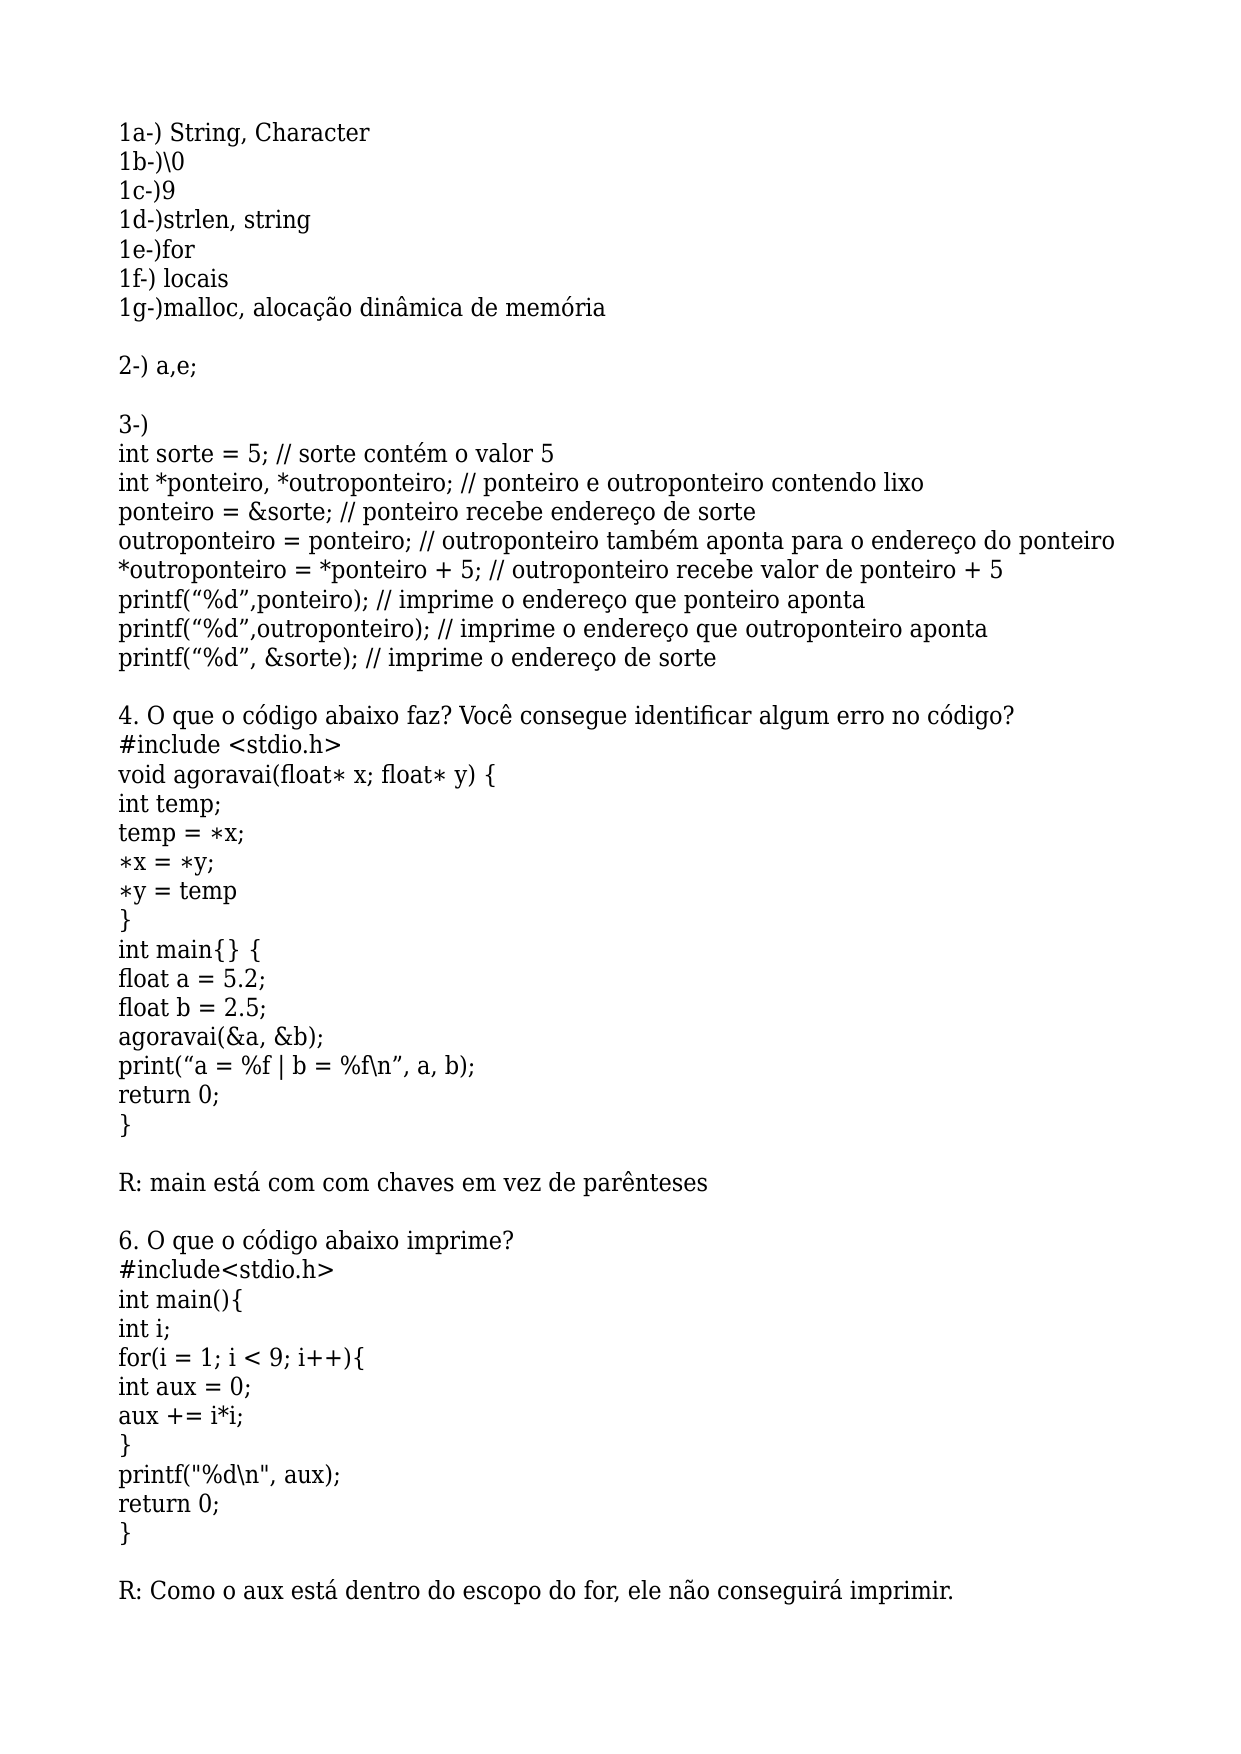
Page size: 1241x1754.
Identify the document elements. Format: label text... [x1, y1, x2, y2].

text 2-) a,e; [118, 351, 1122, 381]
text int main{} { [118, 935, 1122, 964]
text 1c-)9 [118, 176, 1122, 206]
text 1a-) String, Character [118, 118, 1122, 147]
text int main(){ [118, 1285, 1122, 1314]
text temp = ∗x; [118, 818, 1122, 847]
text float a = 5.2; [118, 964, 1122, 993]
text outroponteiro = ponteiro; // outroponteiro também aponta para o endereço do ponteiro [118, 526, 1122, 556]
text 4. O que o código abaixo faz? Você consegue identificar algum erro no código? [118, 701, 1122, 731]
text 1e-)for [118, 235, 1122, 264]
text print(“a = %f | b = %f\n”, a, b); [118, 1051, 1122, 1081]
text } [118, 1110, 1122, 1139]
text int aux = 0; [118, 1372, 1122, 1401]
text #include <stdio.h> [118, 731, 1122, 760]
text *outroponteiro = *ponteiro + 5; // outroponteiro recebe valor de ponteiro + 5 [118, 556, 1122, 585]
text return 0; [118, 1489, 1122, 1518]
text ∗y = temp [118, 876, 1122, 906]
text 1g-)malloc, alocação dinâmica de memória [118, 293, 1122, 322]
text 6. O que o código abaixo imprime? [118, 1226, 1122, 1256]
text } [118, 906, 1122, 935]
text printf("%d\n", aux); [118, 1460, 1122, 1489]
text printf(“%d”,ponteiro); // imprime o endereço que ponteiro aponta [118, 585, 1122, 614]
text void agoravai(float∗ x; float∗ y) { [118, 760, 1122, 789]
text 1d-)strlen, string [118, 206, 1122, 235]
text printf(“%d”, &sorte); // imprime o endereço de sorte [118, 643, 1122, 672]
text aux += i*i; [118, 1401, 1122, 1431]
text int *ponteiro, *outroponteiro; // ponteiro e outroponteiro contendo lixo [118, 468, 1122, 497]
text } [118, 1431, 1122, 1460]
text R: main está com com chaves em vez de parênteses [118, 1168, 1122, 1197]
text agoravai(&a, &b); [118, 1022, 1122, 1051]
text } [118, 1518, 1122, 1547]
text 3-) [118, 410, 1122, 439]
text for(i = 1; i < 9; i++){ [118, 1343, 1122, 1372]
text int sorte = 5; // sorte contém o valor 5 [118, 439, 1122, 468]
text printf(“%d”,outroponteiro); // imprime o endereço que outroponteiro aponta [118, 614, 1122, 643]
text 1b-)\0 [118, 147, 1122, 176]
text ∗x = ∗y; [118, 847, 1122, 876]
text ponteiro = &sorte; // ponteiro recebe endereço de sorte [118, 497, 1122, 526]
text 1f-) locais [118, 264, 1122, 293]
text int i; [118, 1314, 1122, 1343]
text R: Como o aux está dentro do escopo do for, ele não conseguirá imprimir. [118, 1576, 1122, 1606]
text float b = 2.5; [118, 993, 1122, 1022]
text int temp; [118, 789, 1122, 818]
text #include<stdio.h> [118, 1256, 1122, 1285]
text return 0; [118, 1081, 1122, 1110]
